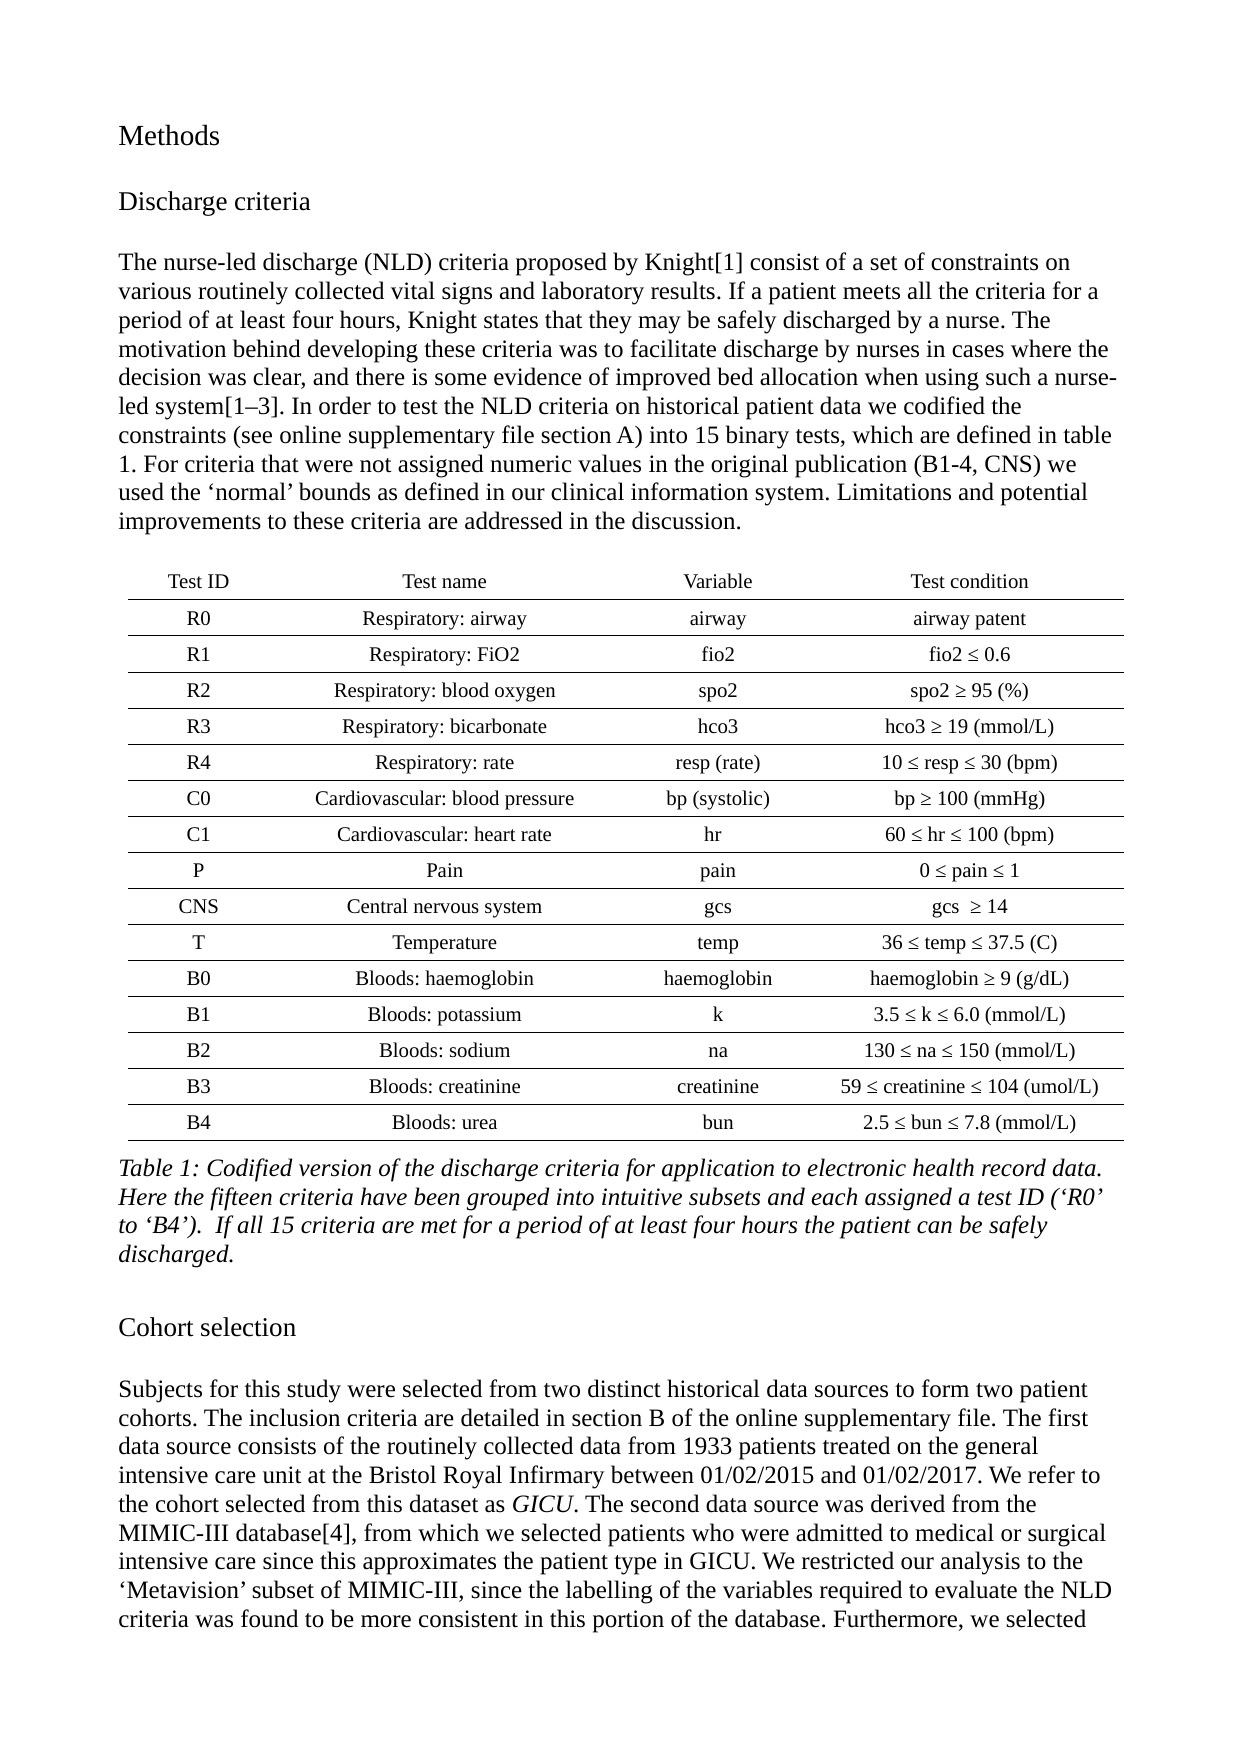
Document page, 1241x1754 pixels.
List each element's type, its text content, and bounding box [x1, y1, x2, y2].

table_cell hco3 ≥ 19 (mmol/L) [816, 709, 1123, 743]
table_cell B1 [128, 997, 269, 1032]
table_cell P [128, 853, 269, 888]
table_cell 60 ≤ hr ≤ 100 (bpm) [816, 817, 1123, 852]
table_cell pain [620, 853, 816, 888]
table_cell 0 ≤ pain ≤ 1 [816, 853, 1123, 888]
text Discharge criteria [118, 185, 1122, 216]
table_cell Bloods: creatinine [269, 1069, 620, 1104]
table_cell B4 [128, 1105, 269, 1140]
table_cell 10 ≤ resp ≤ 30 (bpm) [816, 745, 1123, 779]
table_cell Bloods: haemoglobin [269, 961, 620, 996]
table_cell fio2 ≤ 0.6 [816, 636, 1123, 671]
table_cell haemoglobin ≥ 9 (g/dL) [816, 961, 1123, 996]
table_cell Cardiovascular: blood pressure [269, 781, 620, 816]
table_cell 36 ≤ temp ≤ 37.5 (C) [816, 925, 1123, 960]
table_cell fio2 [620, 636, 816, 671]
table_cell R2 [128, 673, 269, 707]
table_cell Cardiovascular: heart rate [269, 817, 620, 852]
table_cell Respiratory: airway [269, 600, 620, 635]
text Table 1: Codified version of the discharge criteria for application to electronic health record data. Here the fifteen criteria have been grouped into intuitive subsets and each assigned a test ID (‘R0’ to ‘B4’). If all 15 criteria are met for a period of at least four hours the patient can be safely discharged. [118, 1153, 1122, 1268]
table_header Test condition [816, 564, 1123, 599]
table_cell gcs ≥ 14 [816, 889, 1123, 924]
table_cell 59 ≤ creatinine ≤ 104 (umol/L) [816, 1069, 1123, 1104]
table_cell B3 [128, 1069, 269, 1104]
table_cell B0 [128, 961, 269, 996]
table_cell bp ≥ 100 (mmHg) [816, 781, 1123, 816]
table_cell bp (systolic) [620, 781, 816, 816]
table_cell Bloods: sodium [269, 1033, 620, 1068]
table_cell airway patent [816, 600, 1123, 635]
table_cell spo2 [620, 673, 816, 707]
table_cell Central nervous system [269, 889, 620, 924]
table_cell Temperature [269, 925, 620, 960]
table_header Variable [620, 564, 816, 599]
table_cell Respiratory: bicarbonate [269, 709, 620, 743]
table_cell Bloods: urea [269, 1105, 620, 1140]
table_cell Respiratory: FiO2 [269, 636, 620, 671]
table_cell Bloods: potassium [269, 997, 620, 1032]
table_cell Respiratory: blood oxygen [269, 673, 620, 707]
table_cell Pain [269, 853, 620, 888]
table_header Test name [269, 564, 620, 599]
table_cell R3 [128, 709, 269, 743]
table_cell 2.5 ≤ bun ≤ 7.8 (mmol/L) [816, 1105, 1123, 1140]
table_cell temp [620, 925, 816, 960]
table_cell B2 [128, 1033, 269, 1068]
table_cell airway [620, 600, 816, 635]
table_cell resp (rate) [620, 745, 816, 779]
table_cell C1 [128, 817, 269, 852]
table_cell haemoglobin [620, 961, 816, 996]
table_cell CNS [128, 889, 269, 924]
table_cell 3.5 ≤ k ≤ 6.0 (mmol/L) [816, 997, 1123, 1032]
table_cell bun [620, 1105, 816, 1140]
text Methods [118, 118, 1122, 152]
table_cell hco3 [620, 709, 816, 743]
table_cell creatinine [620, 1069, 816, 1104]
text Subjects for this study were selected from two distinct historical data sources to form two patient cohorts. The inclusion criteria are detailed in section B of the online supplementary file. The first data source consists of the routinely collected data from 1933 patients treated on the general intensive care unit at the Bristol Royal Infirmary between 01/02/2015 and 01/02/2017. We refer to the cohort selected from this dataset as GICU. The second data source was derived from the MIMIC-III database[4]⁠, from which we selected patients who were admitted to medical or surgical intensive care since this approximates the patient type in GICU. We restricted our analysis to the ‘Metavision’ subset of MIMIC-III, since the labelling of the variables required to evaluate the NLD criteria was found to be more consistent in this portion of the database. Furthermore, we selected [118, 1374, 1122, 1633]
text The nurse-led discharge (NLD) criteria proposed by Knight[1]⁠ consist of a set of constraints on various routinely collected vital signs and laboratory results. If a patient meets all the criteria for a period of at least four hours, Knight states that they may be safely discharged by a nurse. The motivation behind developing these criteria was to facilitate discharge by nurses in cases where the decision was clear, and there is some evidence of improved bed allocation when using such a nurse-led system[1–3]⁠⁠. In order to test the NLD criteria on historical patient data we codified the constraints (see online supplementary file section A) into 15 binary tests, which are defined in table 1. For criteria that were not assigned numeric values in the original publication (B1-4, CNS) we used the ‘normal’ bounds as defined in our clinical information system. Limitations and potential improvements to these criteria are addressed in the discussion. [118, 247, 1122, 535]
table_cell C0 [128, 781, 269, 816]
table_cell T [128, 925, 269, 960]
table_cell R4 [128, 745, 269, 779]
table_cell k [620, 997, 816, 1032]
table_cell na [620, 1033, 816, 1068]
table_cell hr [620, 817, 816, 852]
table_cell Respiratory: rate [269, 745, 620, 779]
table_cell R1 [128, 636, 269, 671]
table_cell R0 [128, 600, 269, 635]
table_cell spo2 ≥ 95 (%) [816, 673, 1123, 707]
table_header Test ID [128, 564, 269, 599]
text Cohort selection [118, 1312, 1122, 1343]
table_cell 130 ≤ na ≤ 150 (mmol/L) [816, 1033, 1123, 1068]
table_cell gcs [620, 889, 816, 924]
